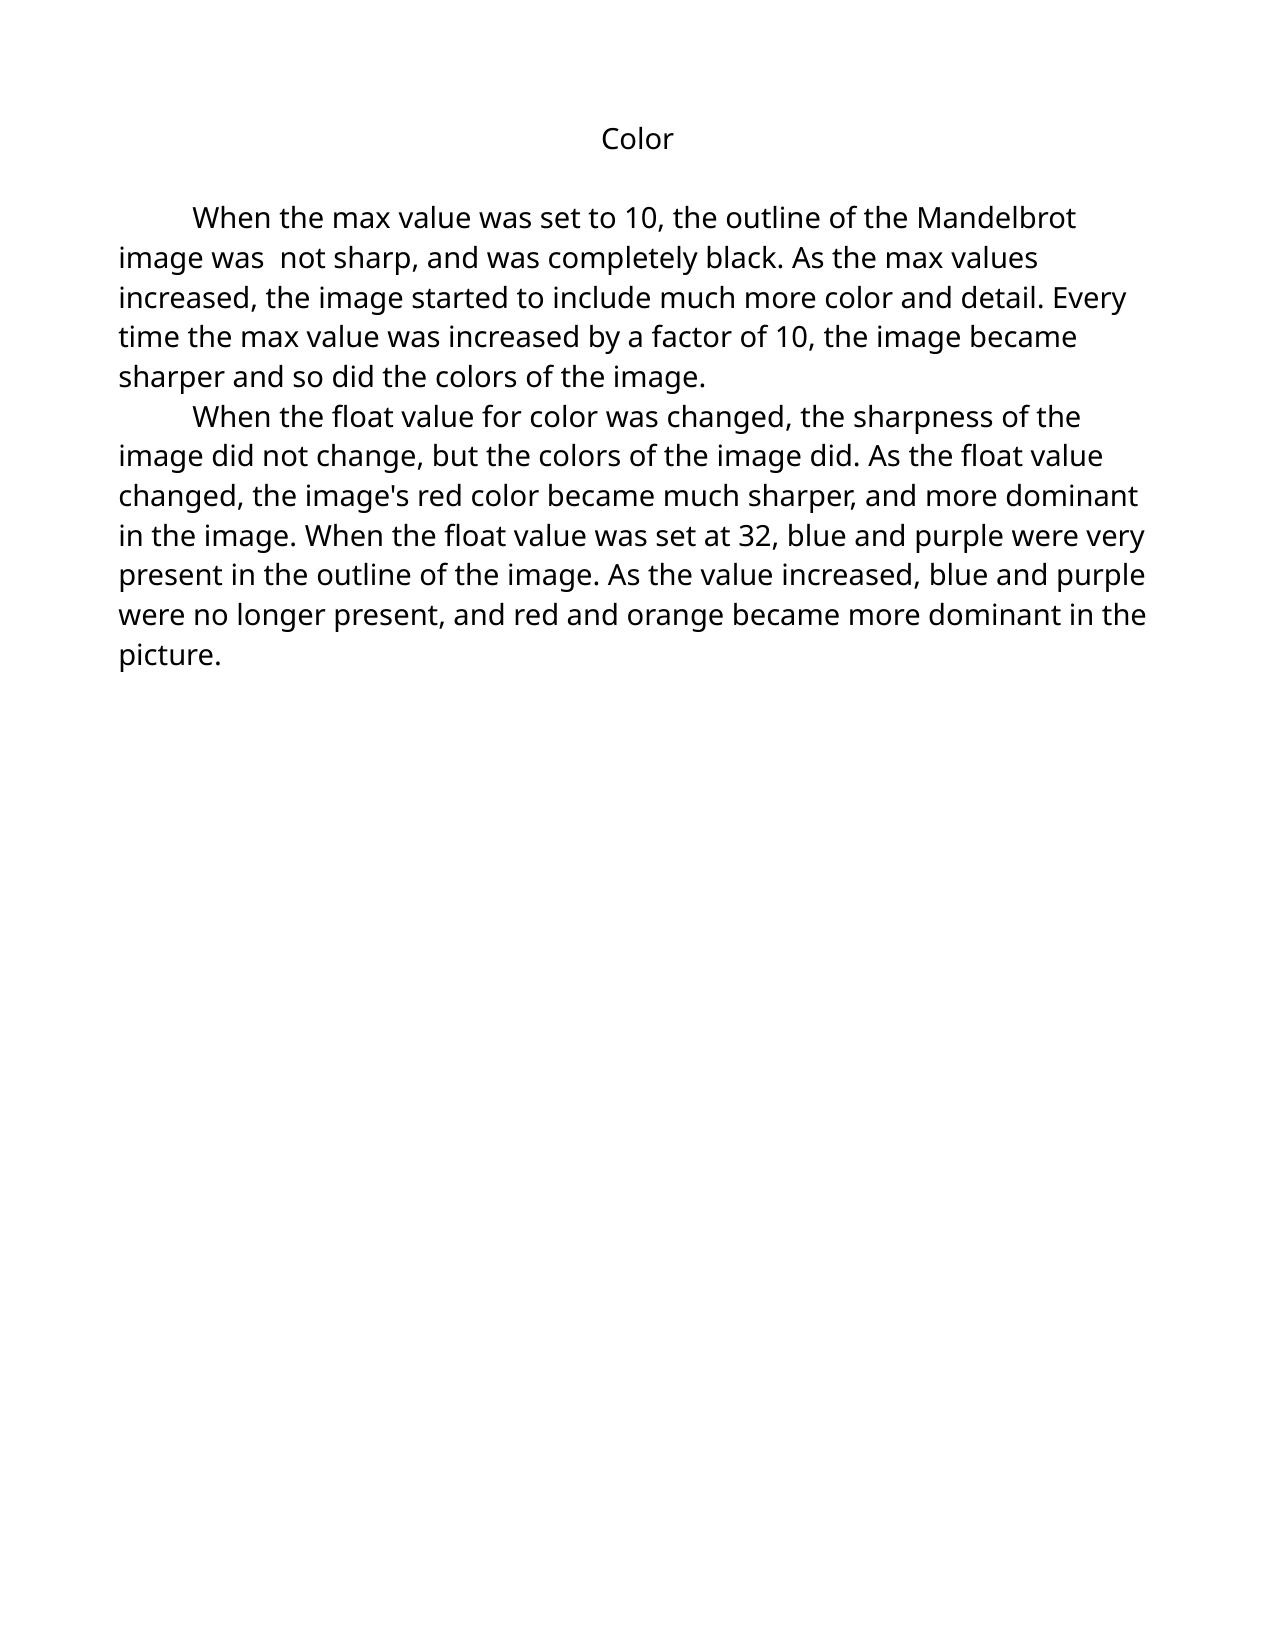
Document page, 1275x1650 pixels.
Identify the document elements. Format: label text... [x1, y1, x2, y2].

text When the max value was set to 10, the outline of the Mandelbrot image was not sharp, and was completely black. As the max values increased, the image started to include much more color and detail. Every time the max value was increased by a factor of 10, the image became sharper and so did the colors of the image. [118, 197, 1157, 396]
text When the float value for color was changed, the sharpness of the image did not change, but the colors of the image did. As the float value changed, the image's red color became much sharper, and more dominant in the image. When the float value was set at 32, blue and purple were very present in the outline of the image. As the value increased, blue and purple were no longer present, and red and orange became more dominant in the picture. [118, 396, 1157, 674]
text Color [118, 118, 1157, 158]
